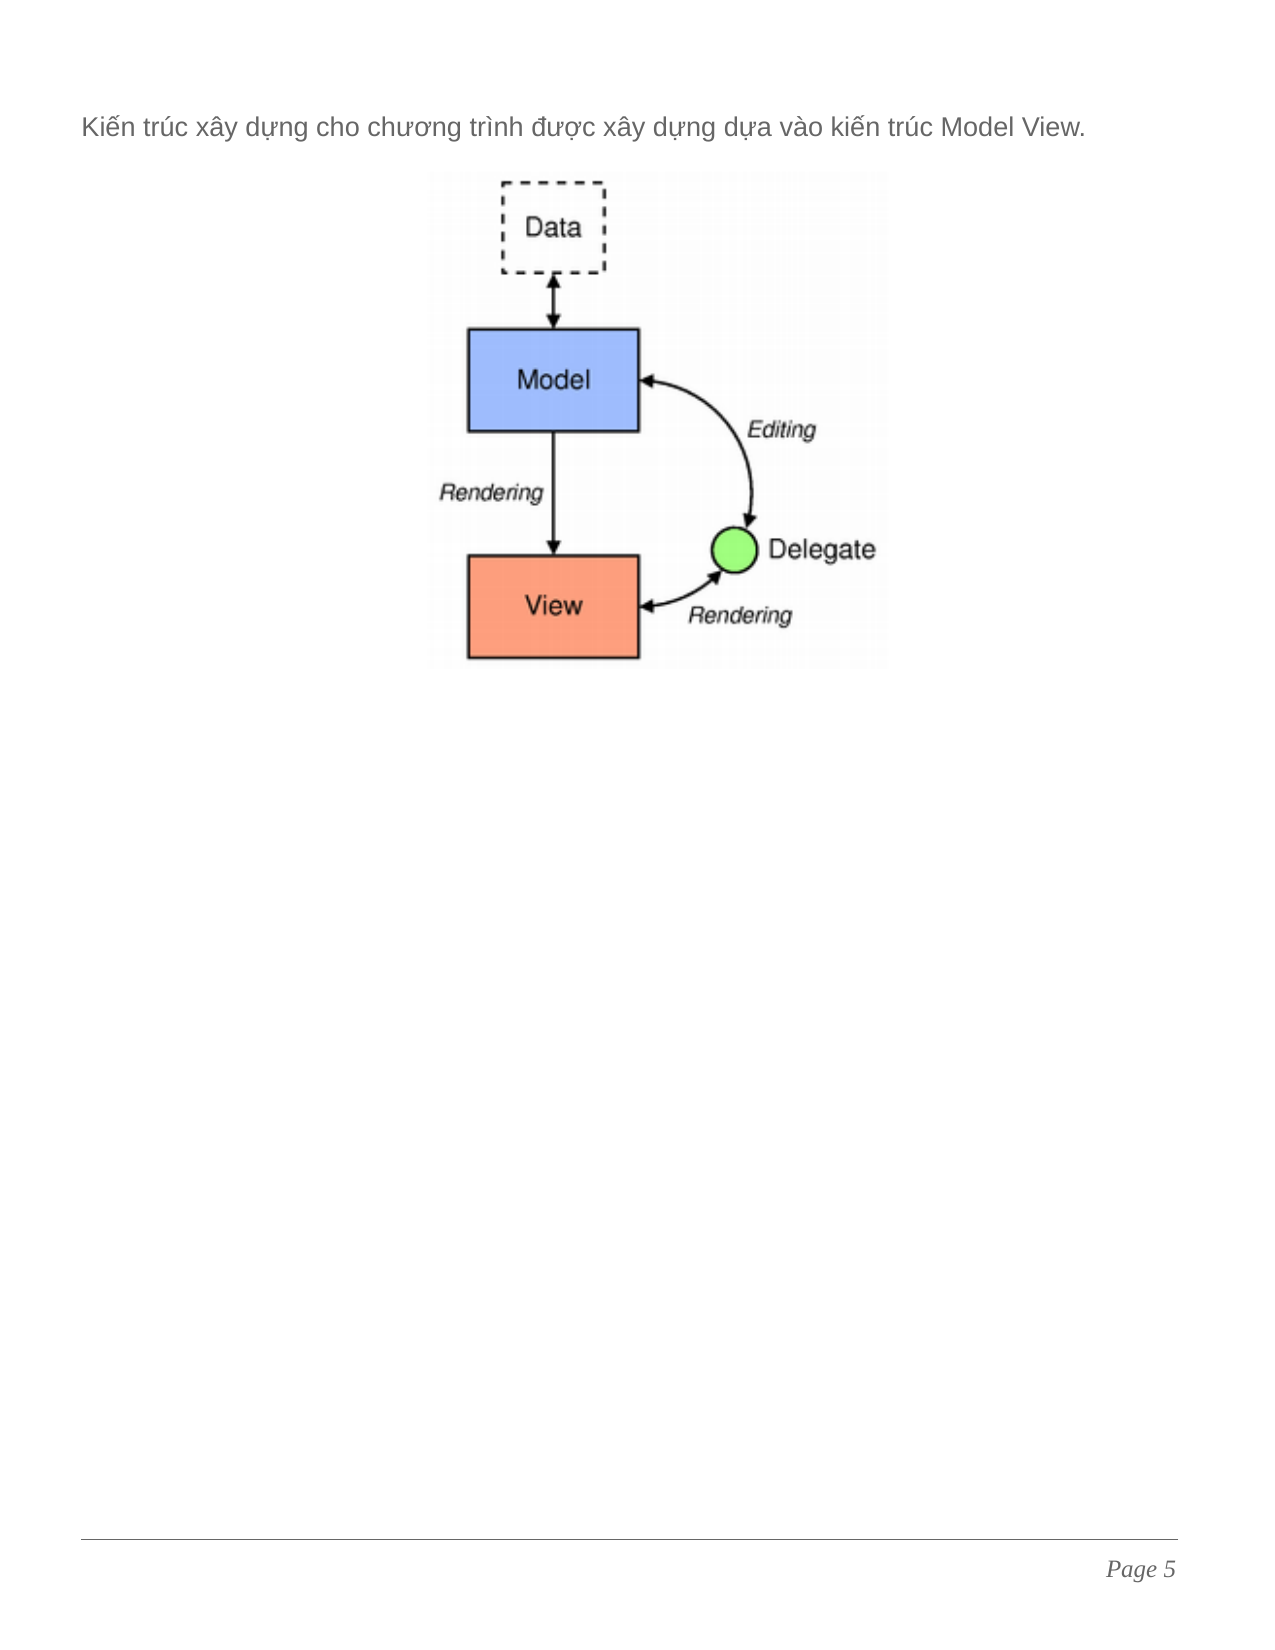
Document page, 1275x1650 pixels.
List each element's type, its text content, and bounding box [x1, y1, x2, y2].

text Kiến trúc xây dựng cho chương trình được xây dựng dựa vào kiến trúc Model View. [81, 111, 1178, 142]
picture [426, 171, 890, 669]
